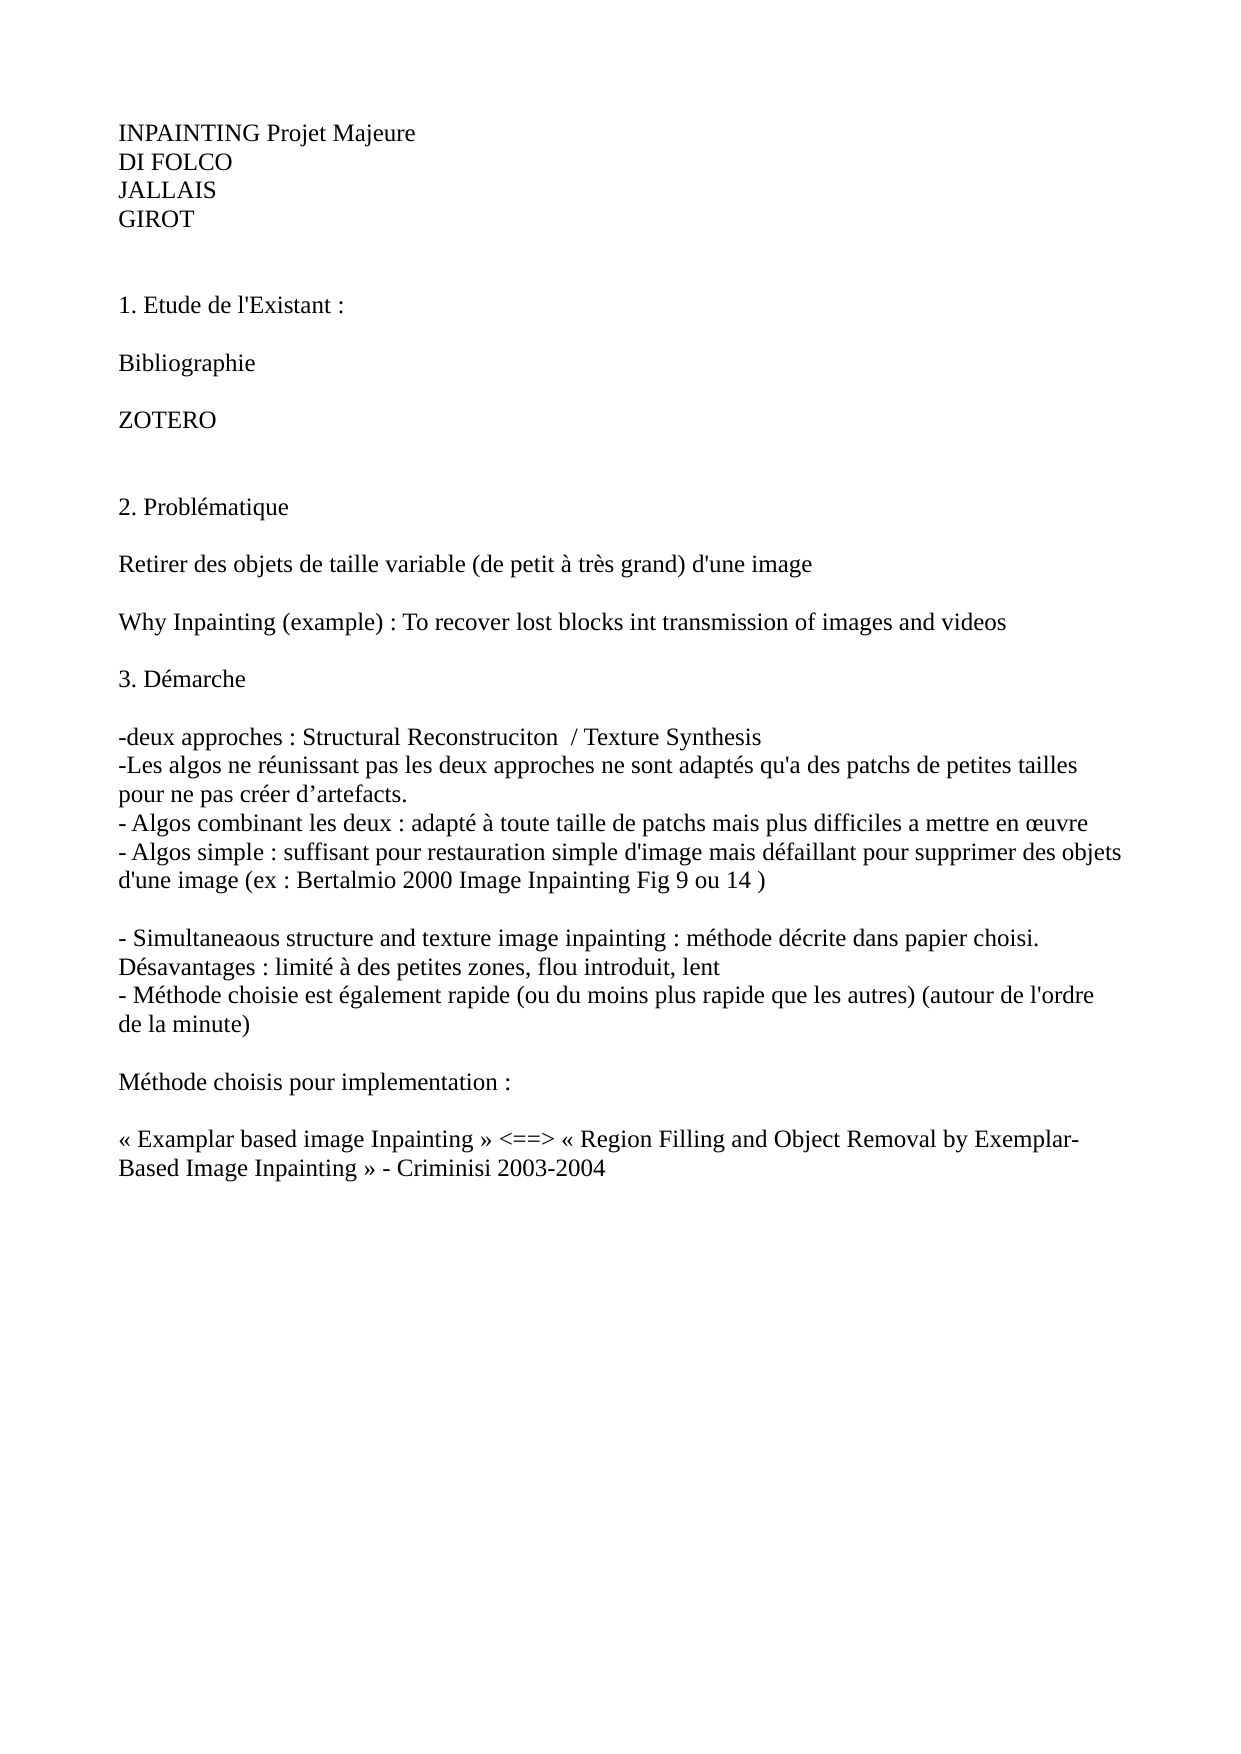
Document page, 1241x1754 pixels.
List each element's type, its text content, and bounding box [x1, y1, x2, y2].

text GIROT [118, 204, 1122, 233]
text ZOTERO [118, 406, 1122, 434]
text - Algos simple : suffisant pour restauration simple d'image mais défaillant pour supprimer des objets d'une image (ex : Bertalmio 2000 Image Inpainting Fig 9 ou 14 ) [118, 837, 1122, 894]
text - Simultaneaous structure and texture image inpainting : méthode décrite dans papier choisi. Désavantages : limité à des petites zones, flou introduit, lent [118, 923, 1122, 981]
text -deux approches : Structural Reconstruciton / Texture Synthesis [118, 722, 1122, 751]
text Retirer des objets de taille variable (de petit à très grand) d'une image [118, 549, 1122, 578]
text 3. Démarche [118, 664, 1122, 693]
text JALLAIS [118, 176, 1122, 204]
text -Les algos ne réunissant pas les deux approches ne sont adaptés qu'a des patchs de petites tailles pour ne pas créer d’artefacts. [118, 751, 1122, 808]
text - Algos combinant les deux : adapté à toute taille de patchs mais plus difficiles a mettre en œuvre [118, 808, 1122, 837]
text 2. Problématique [118, 492, 1122, 521]
text - Méthode choisie est également rapide (ou du moins plus rapide que les autres) (autour de l'ordre de la minute) [118, 981, 1122, 1038]
text INPAINTING Projet Majeure [118, 118, 1122, 147]
text « Examplar based image Inpainting » <==> « Region Filling and Object Removal by Exemplar-Based Image Inpainting » - Criminisi 2003-2004 [118, 1124, 1122, 1182]
text DI FOLCO [118, 147, 1122, 176]
text Why Inpainting (example) : To recover lost blocks int transmission of images and videos [118, 607, 1122, 636]
text Méthode choisis pour implementation : [118, 1067, 1122, 1096]
text 1. Etude de l'Existant : [118, 291, 1122, 319]
text Bibliographie [118, 348, 1122, 377]
